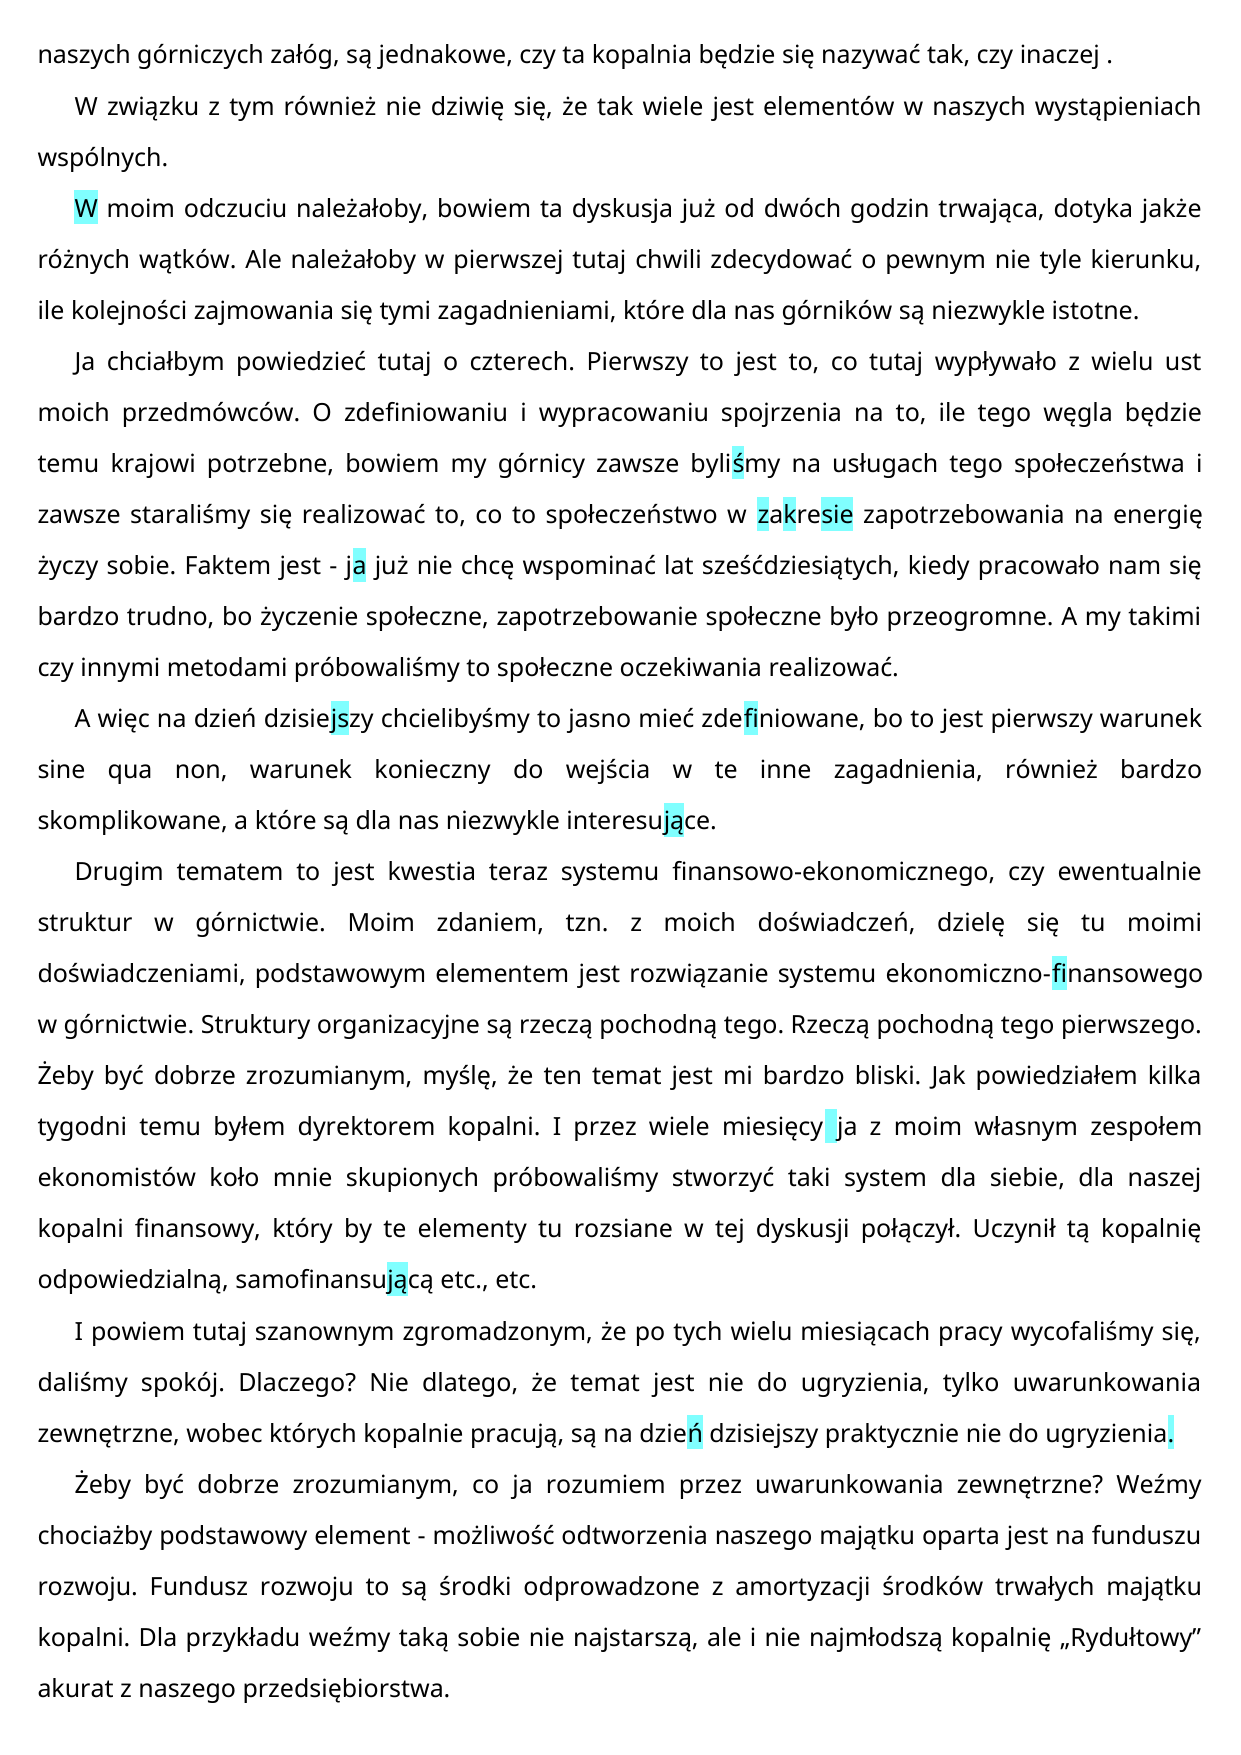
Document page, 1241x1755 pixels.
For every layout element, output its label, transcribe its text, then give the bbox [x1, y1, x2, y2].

text naszych górniczych załóg, są jednakowe, czy ta kopalnia będzie się nazywać tak, czy inaczej . [37, 37, 1203, 71]
text W moim odczuciu należałoby, bowiem ta dyskusja już od dwóch godzin trwająca, dotyka jakże różnych wątków. Ale należałoby w pierwszej tutaj chwili zdecydować o pewnym nie tyle kierunku, ile kolejności zajmowania się tymi zagadnieniami, które dla nas górników są niezwykle istotne. [37, 190, 1203, 326]
text A więc na dzień dzisiejszy chcielibyśmy to jasno mieć zdefiniowane, bo to jest pierwszy warunek sine qua non, warunek konieczny do wejścia w te inne zagadnienia, również bardzo skomplikowane, a które są dla nas niezwykle interesujące. [37, 701, 1203, 837]
text W związku z tym również nie dziwię się, że tak wiele jest elementów w naszych wystąpieniach wspólnych. [37, 88, 1203, 173]
text Żeby być dobrze zrozumianym, co ja rozumiem przez uwarunkowania zewnętrzne? Weźmy chociażby podstawowy element - możliwość odtworzenia naszego majątku oparta jest na funduszu rozwoju. Fundusz rozwoju to są środki odprowadzone z amortyzacji środków trwałych majątku kopalni. Dla przykładu weźmy taką sobie nie najstarszą, ale i nie najmłodszą kopalnię „Rydułtowy” akurat z naszego przedsiębiorstwa. [37, 1466, 1203, 1704]
text Drugim tematem to jest kwestia teraz systemu finansowo-ekonomicznego, czy ewentualnie struktur w górnictwie. Moim zdaniem, tzn. z moich doświadczeń, dzielę się tu moimi doświadczeniami, podstawowym elementem jest rozwiązanie systemu ekonomiczno-finansowego w górnictwie. Struktury organizacyjne są rzeczą pochodną tego. Rzeczą pochodną tego pierwszego. Żeby być dobrze zrozumianym, myślę, że ten temat jest mi bardzo bliski. Jak powiedziałem kilka tygodni temu byłem dyrektorem kopalni. I przez wiele miesięcy ja z moim własnym zespołem ekonomistów koło mnie skupionych próbowaliśmy stworzyć taki system dla siebie, dla naszej kopalni finansowy, który by te elementy tu rozsiane w tej dyskusji połączył. Uczynił tą kopalnię odpowiedzialną, samofinansującą etc., etc. [37, 854, 1203, 1296]
text Ja chciałbym powiedzieć tutaj o czterech. Pierwszy to jest to, co tutaj wypływało z wielu ust moich przedmówców. O zdefiniowaniu i wypracowaniu spojrzenia na to, ile tego węgla będzie temu krajowi potrzebne, bowiem my górnicy zawsze byliśmy na usługach tego społeczeństwa i zawsze staraliśmy się realizować to, co to społeczeństwo w zakresie zapotrzebowania na energię życzy sobie. Faktem jest - ja już nie chcę wspominać lat sześćdziesiątych, kiedy pracowało nam się bardzo trudno, bo życzenie społeczne, zapotrzebowanie społeczne było przeogromne. A my takimi czy innymi metodami próbowaliśmy to społeczne oczekiwania realizować. [37, 343, 1203, 684]
text I powiem tutaj szanownym zgromadzonym, że po tych wielu miesiącach pracy wycofaliśmy się, daliśmy spokój. Dlaczego? Nie dlatego, że temat jest nie do ugryzienia, tylko uwarunkowania zewnętrzne, wobec których kopalnie pracują, są na dzień dzisiejszy praktycznie nie do ugryzienia. [37, 1313, 1203, 1449]
